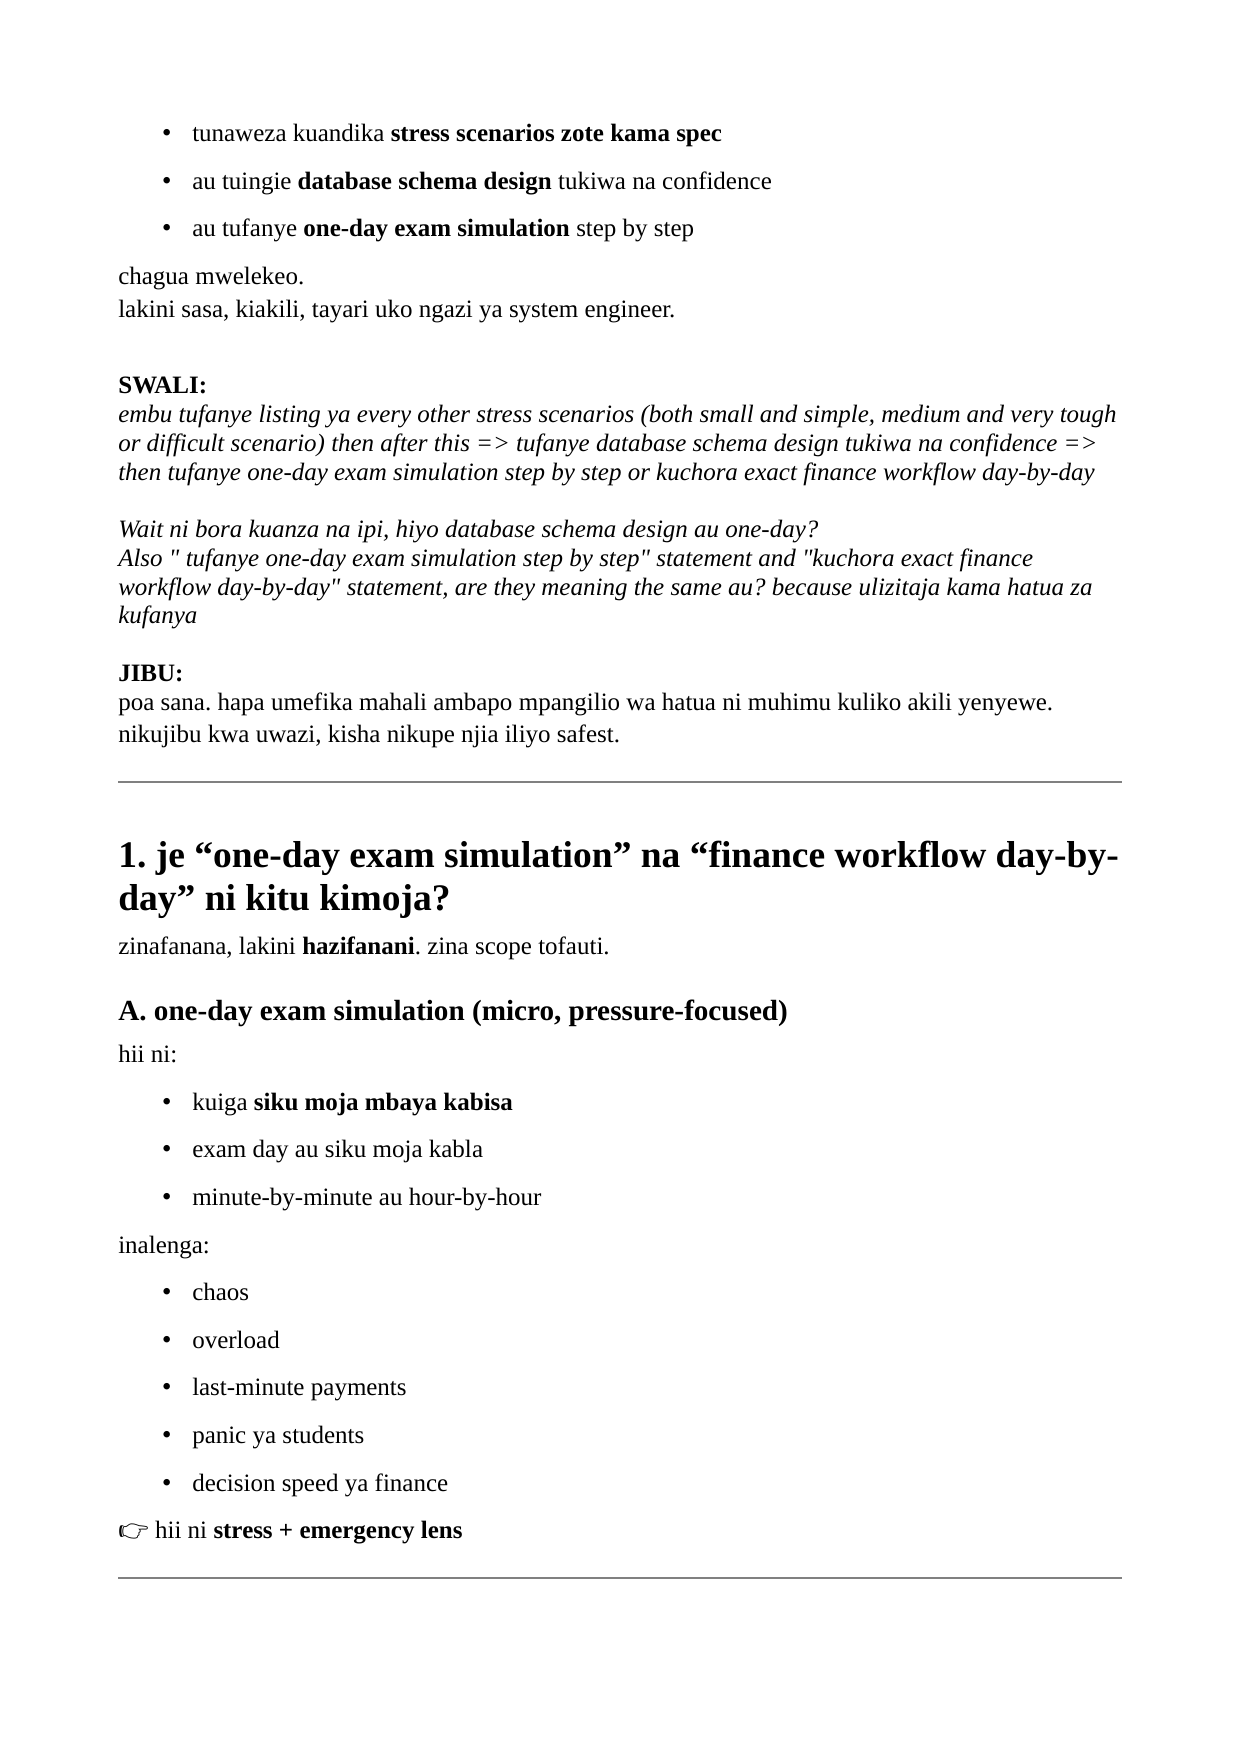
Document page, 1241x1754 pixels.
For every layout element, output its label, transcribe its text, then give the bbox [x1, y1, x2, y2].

text embu tufanye listing ya every other stress scenarios (both small and simple, medium and very tough or difficult scenario) then after this => tufanye database schema design tukiwa na confidence => then tufanye one-day exam simulation step by step or kuchora exact finance workflow day-by-day [118, 399, 1122, 485]
text SWALI: [118, 370, 1122, 399]
list exam day au siku moja kabla [162, 1134, 1122, 1163]
list kuiga siku moja mbaya kabisa [162, 1087, 1122, 1116]
text 👉 hii ni stress + emergency lens [118, 1515, 1122, 1544]
list au tufanye one-day exam simulation step by step [162, 213, 1122, 242]
text hii ni: [118, 1039, 1122, 1068]
list panic ya students [162, 1420, 1122, 1449]
text poa sana. hapa umefika mahali ambapo mpangilio wa hatua ni muhimu kuliko akili yenyewe. nikujibu kwa uwazi, kisha nikupe njia iliyo safest. [118, 687, 1122, 748]
text Also " tufanye one-day exam simulation step by step" statement and "kuchora exact finance workflow day-by-day" statement, are they meaning the same au? because ulizitaja kama hatua za kufanya [118, 543, 1122, 629]
text Wait ni bora kuanza na ipi, hiyo database schema design au one-day? [118, 514, 1122, 543]
list chaos [162, 1277, 1122, 1306]
list tunaweza kuandika stress scenarios zote kama spec [162, 118, 1122, 147]
text zinafanana, lakini hazifanani. zina scope tofauti. [118, 931, 1122, 960]
text chagua mwelekeo. lakini sasa, kiakili, tayari uko ngazi ya system engineer. [118, 261, 1122, 323]
list overload [162, 1325, 1122, 1354]
subtitle A. one-day exam simulation (micro, pressure-focused) [118, 993, 1122, 1027]
list au tuingie database schema design tukiwa na confidence [162, 166, 1122, 194]
subtitle 1. je “one-day exam simulation” na “finance workflow day-by-day” ni kitu kimoja? [118, 832, 1122, 918]
list last-minute payments [162, 1372, 1122, 1401]
text JIBU: [118, 658, 1122, 687]
list decision speed ya finance [162, 1468, 1122, 1496]
text inalenga: [118, 1230, 1122, 1258]
list minute-by-minute au hour-by-hour [162, 1182, 1122, 1211]
